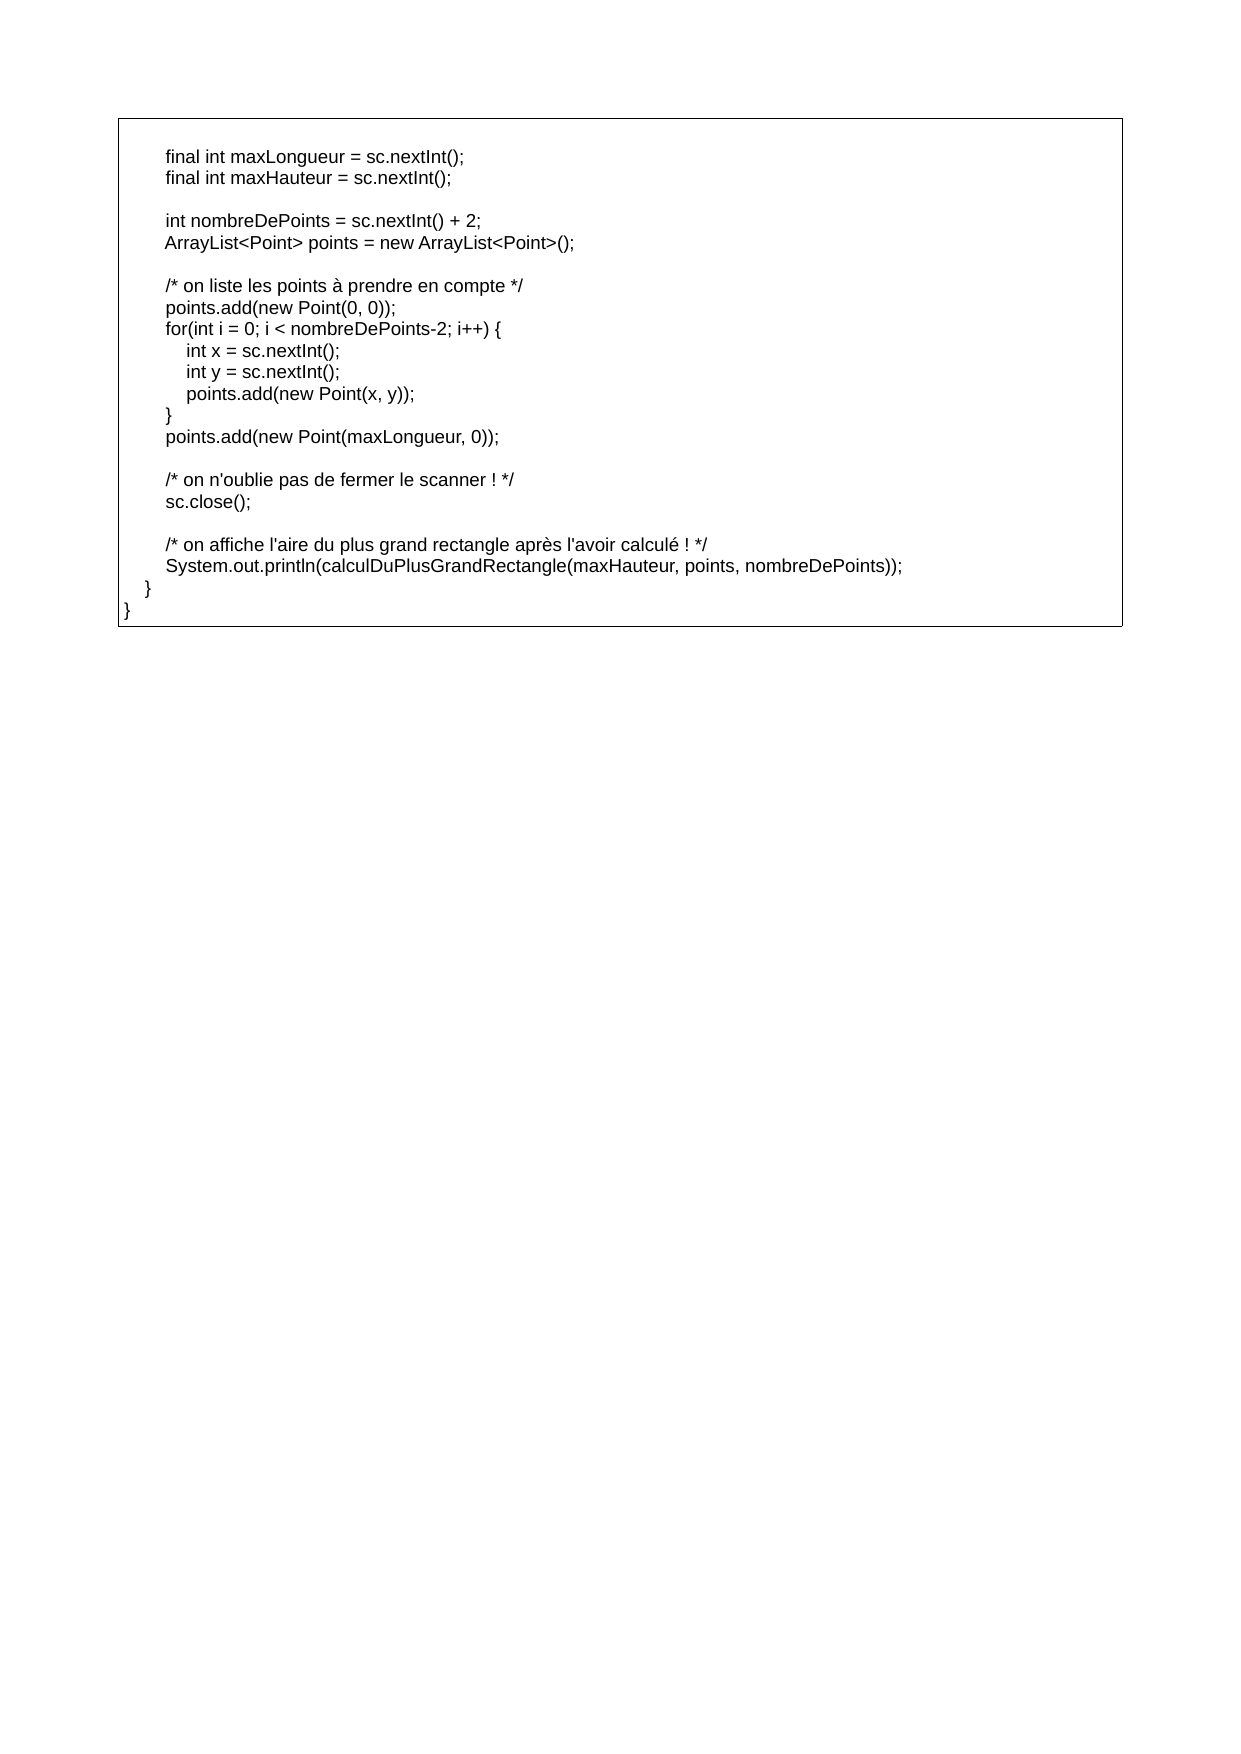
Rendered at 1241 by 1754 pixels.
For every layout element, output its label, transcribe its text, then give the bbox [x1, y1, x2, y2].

table_header final int maxLongueur = sc.nextInt(); final int maxHauteur = sc.nextInt(); int nombreDePoints = sc.nextInt() + 2; ArrayList<Point> points = new ArrayList<Point>(); /* on liste les points à prendre en compte */ points.add(new Point(0, 0)); for(int i = 0; i < nombreDePoints-2; i++) { int x = sc.nextInt(); int y = sc.nextInt(); points.add(new Point(x, y)); } points.add(new Point(maxLongueur, 0)); /* on n'oublie pas de fermer le scanner ! */ sc.close(); /* on affiche l'aire du plus grand rectangle après l'avoir calculé ! */ System.out.println(calculDuPlusGrandRectangle(maxHauteur, points, nombreDePoints)); } } [119, 119, 1122, 626]
